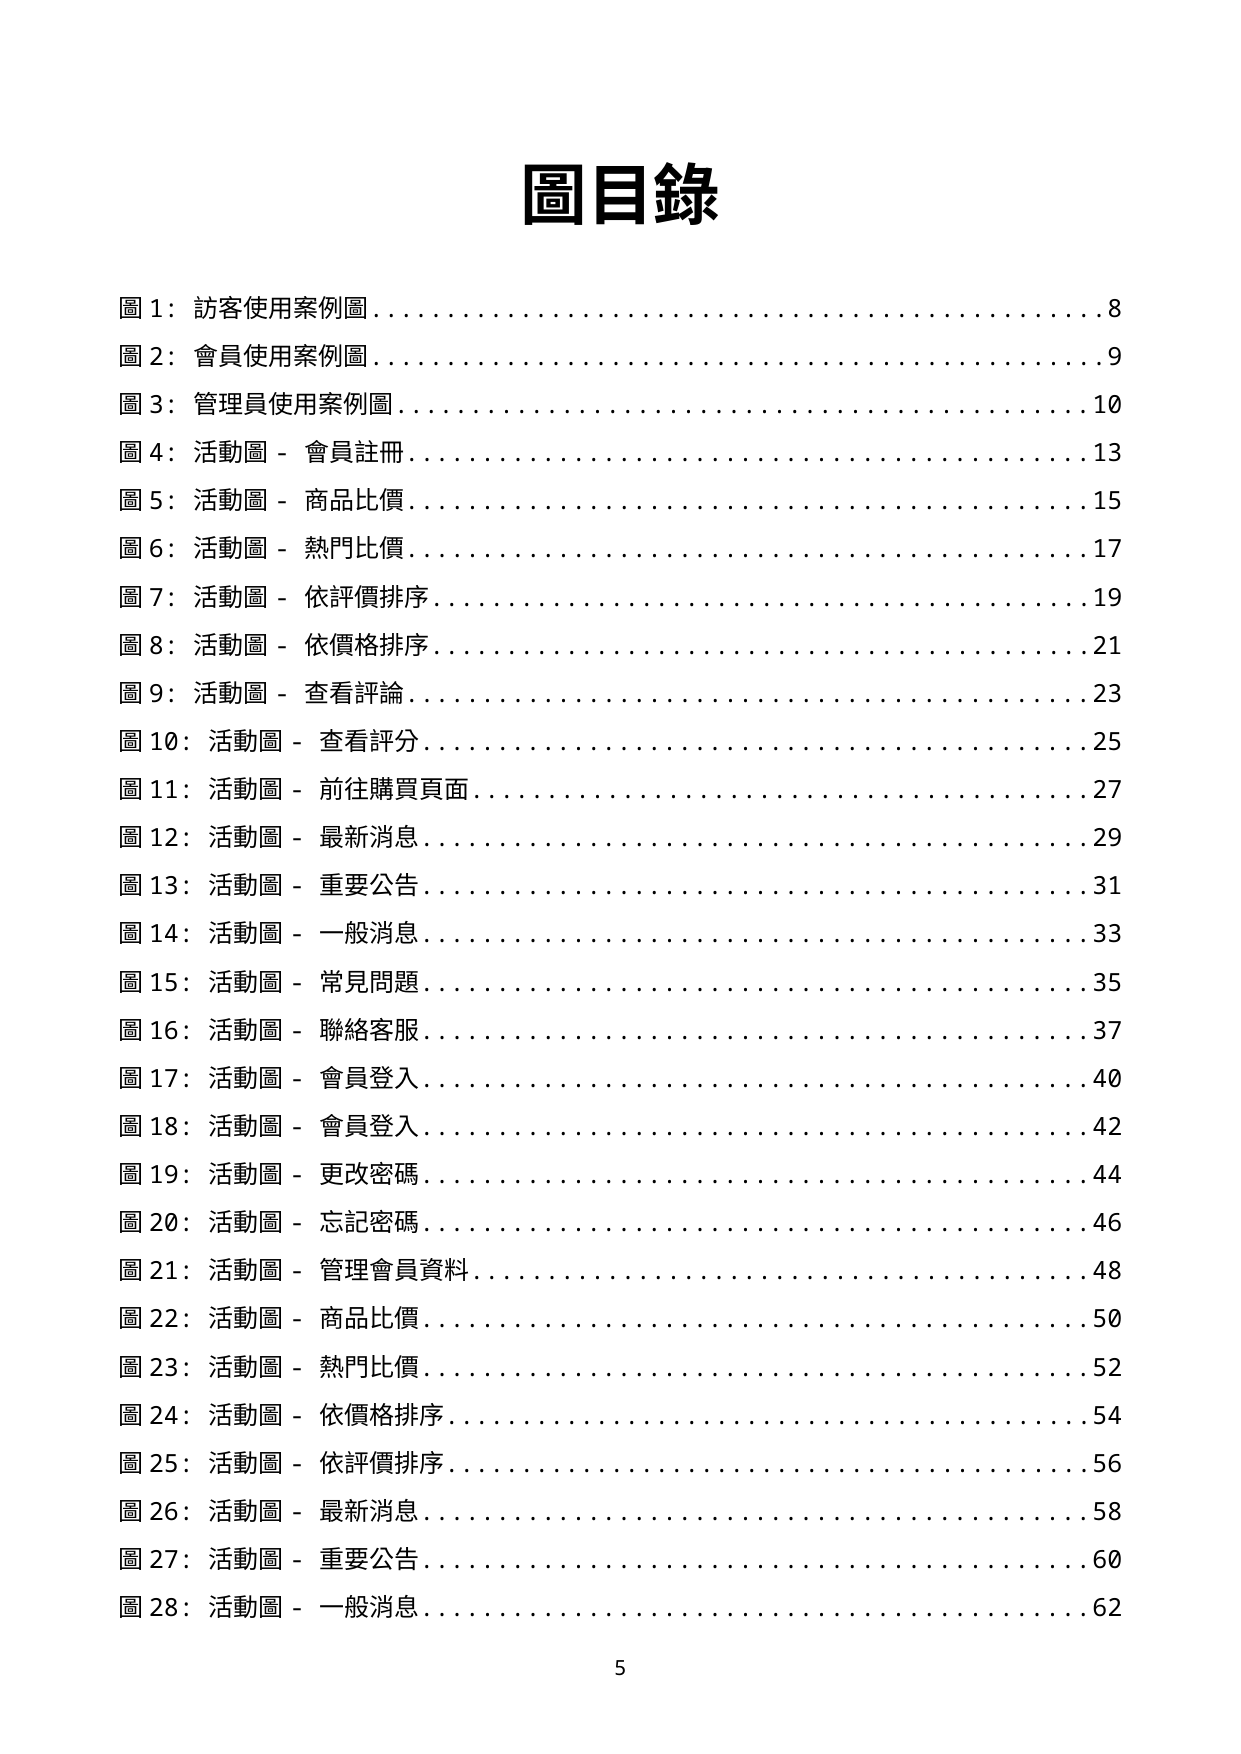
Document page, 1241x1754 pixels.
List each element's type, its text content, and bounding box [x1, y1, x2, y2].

text 圖 7: 活動圖 - 依評價排序 19 [118, 577, 1122, 613]
text 圖 13: 活動圖 - 重要公告 31 [118, 866, 1122, 902]
text 圖 22: 活動圖 - 商品比價 50 [118, 1299, 1122, 1335]
text 圖 26: 活動圖 - 最新消息 58 [118, 1491, 1122, 1528]
text 圖 15: 活動圖 - 常見問題 35 [118, 962, 1122, 998]
text 圖 12: 活動圖 - 最新消息 29 [118, 818, 1122, 854]
text 圖 5: 活動圖 - 商品比價 15 [118, 481, 1122, 517]
text 圖 16: 活動圖 - 聯絡客服 37 [118, 1010, 1122, 1046]
text 圖 24: 活動圖 - 依價格排序 54 [118, 1395, 1122, 1431]
text 圖 11: 活動圖 - 前往購買頁面 27 [118, 769, 1122, 806]
text 圖 28: 活動圖 - 一般消息 62 [118, 1588, 1122, 1624]
text 圖 10: 活動圖 - 查看評分 25 [118, 721, 1122, 758]
subtitle 圖目錄 [118, 142, 1122, 238]
text 圖 4: 活動圖 - 會員註冊 13 [118, 433, 1122, 469]
text 圖 23: 活動圖 - 熱門比價 52 [118, 1347, 1122, 1383]
text 圖 27: 活動圖 - 重要公告 60 [118, 1539, 1122, 1576]
text 圖 9: 活動圖 - 查看評論 23 [118, 673, 1122, 709]
text 圖 2: 會員使用案例圖 9 [118, 336, 1122, 373]
text 圖 20: 活動圖 - 忘記密碼 46 [118, 1203, 1122, 1239]
text 圖 6: 活動圖 - 熱門比價 17 [118, 529, 1122, 565]
text 圖 3: 管理員使用案例圖 10 [118, 384, 1122, 421]
text 圖 8: 活動圖 - 依價格排序 21 [118, 625, 1122, 661]
text 圖 14: 活動圖 - 一般消息 33 [118, 914, 1122, 950]
text 圖 25: 活動圖 - 依評價排序 56 [118, 1443, 1122, 1479]
text 圖 19: 活動圖 - 更改密碼 44 [118, 1154, 1122, 1191]
text 圖 1: 訪客使用案例圖 8 [118, 288, 1122, 324]
text 圖 17: 活動圖 - 會員登入 40 [118, 1058, 1122, 1094]
text 圖 21: 活動圖 - 管理會員資料 48 [118, 1251, 1122, 1287]
text 圖 18: 活動圖 - 會員登入 42 [118, 1106, 1122, 1143]
